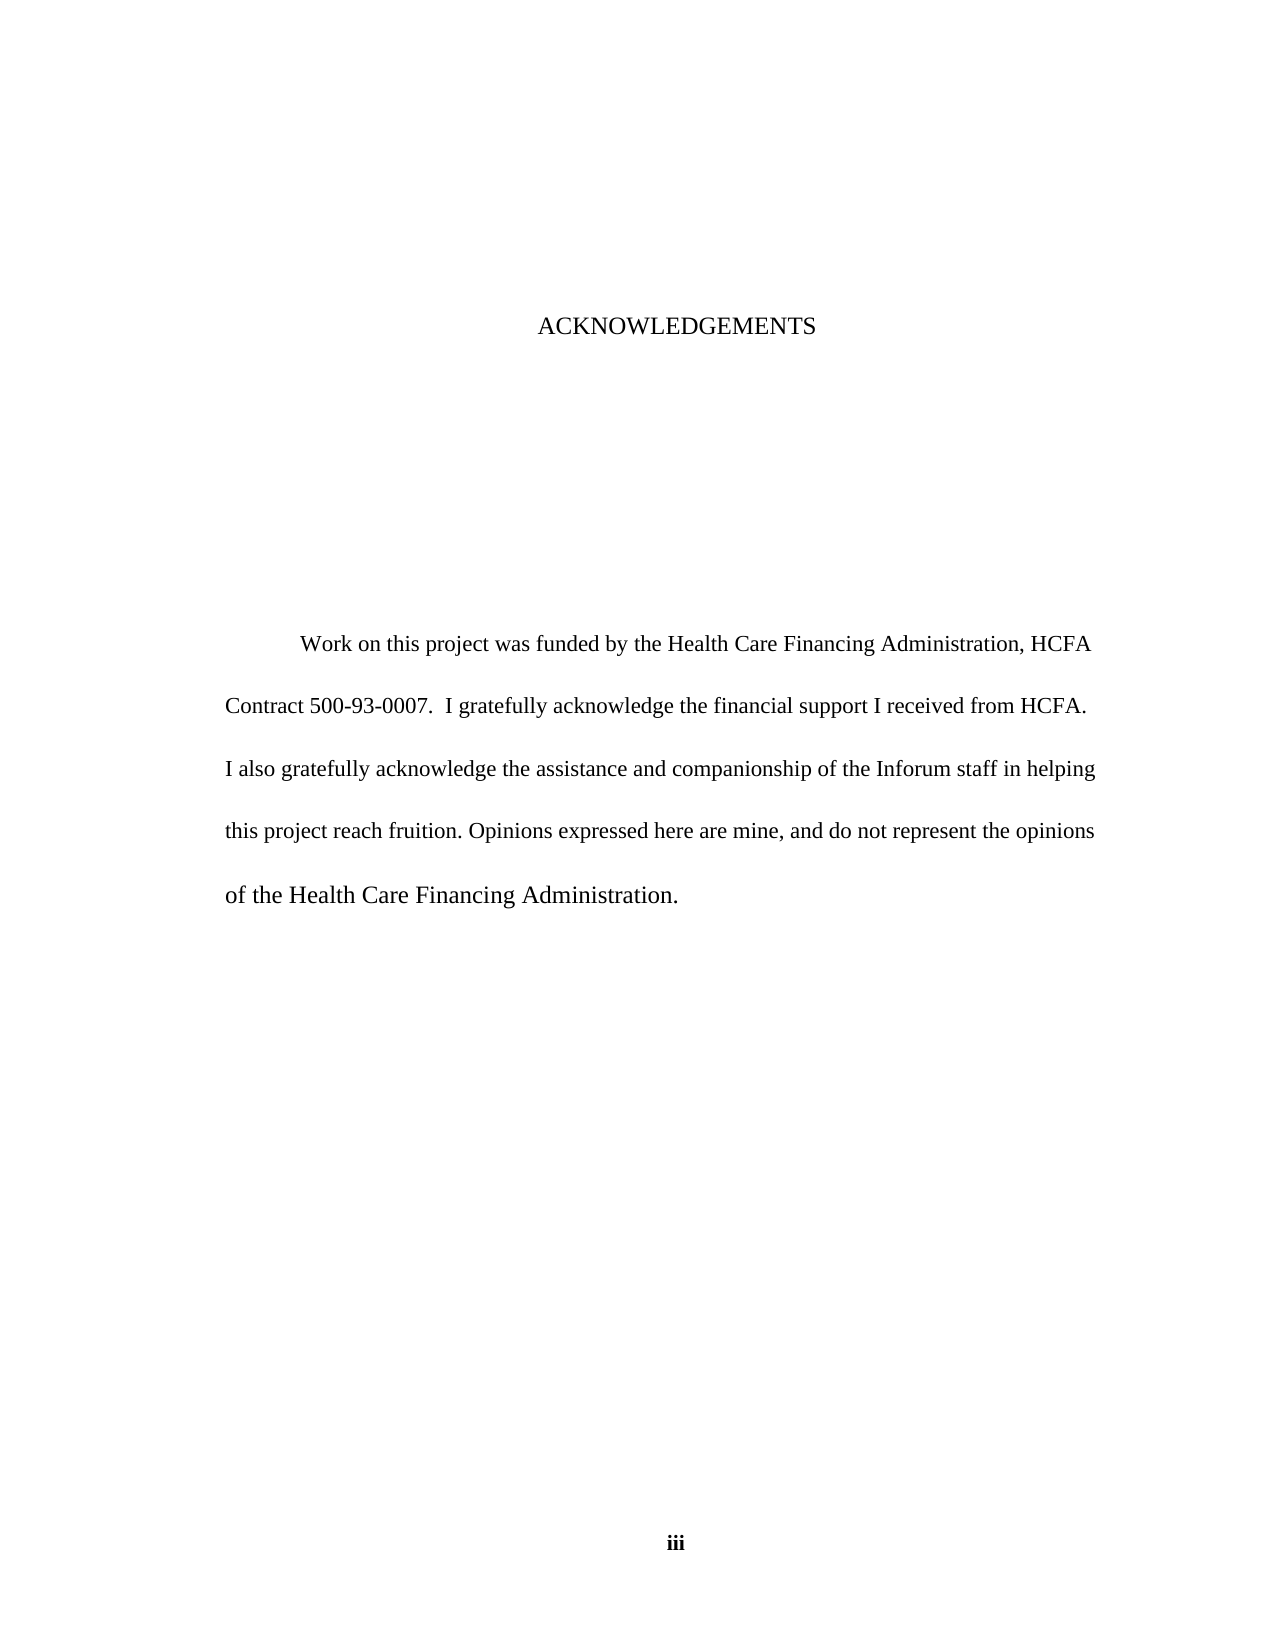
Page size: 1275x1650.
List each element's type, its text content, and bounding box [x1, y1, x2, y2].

text ACKNOWLEDGEMENTS [537, 311, 1125, 340]
text Contract 500-93-0007. I gratefully acknowledge the financial support I received from HCFA. [225, 692, 1125, 718]
text iii [667, 1530, 1125, 1555]
text Work on this project was funded by the Health Care Financing Administration, HCFA [300, 630, 1125, 656]
text I also gratefully acknowledge the assistance and companionship of the Inforum staff in helping [225, 755, 1125, 781]
text this project reach fruition. Opinions expressed here are mine, and do not represent the opinions [225, 817, 1125, 843]
text of the Health Care Financing Administration. [225, 880, 1125, 908]
